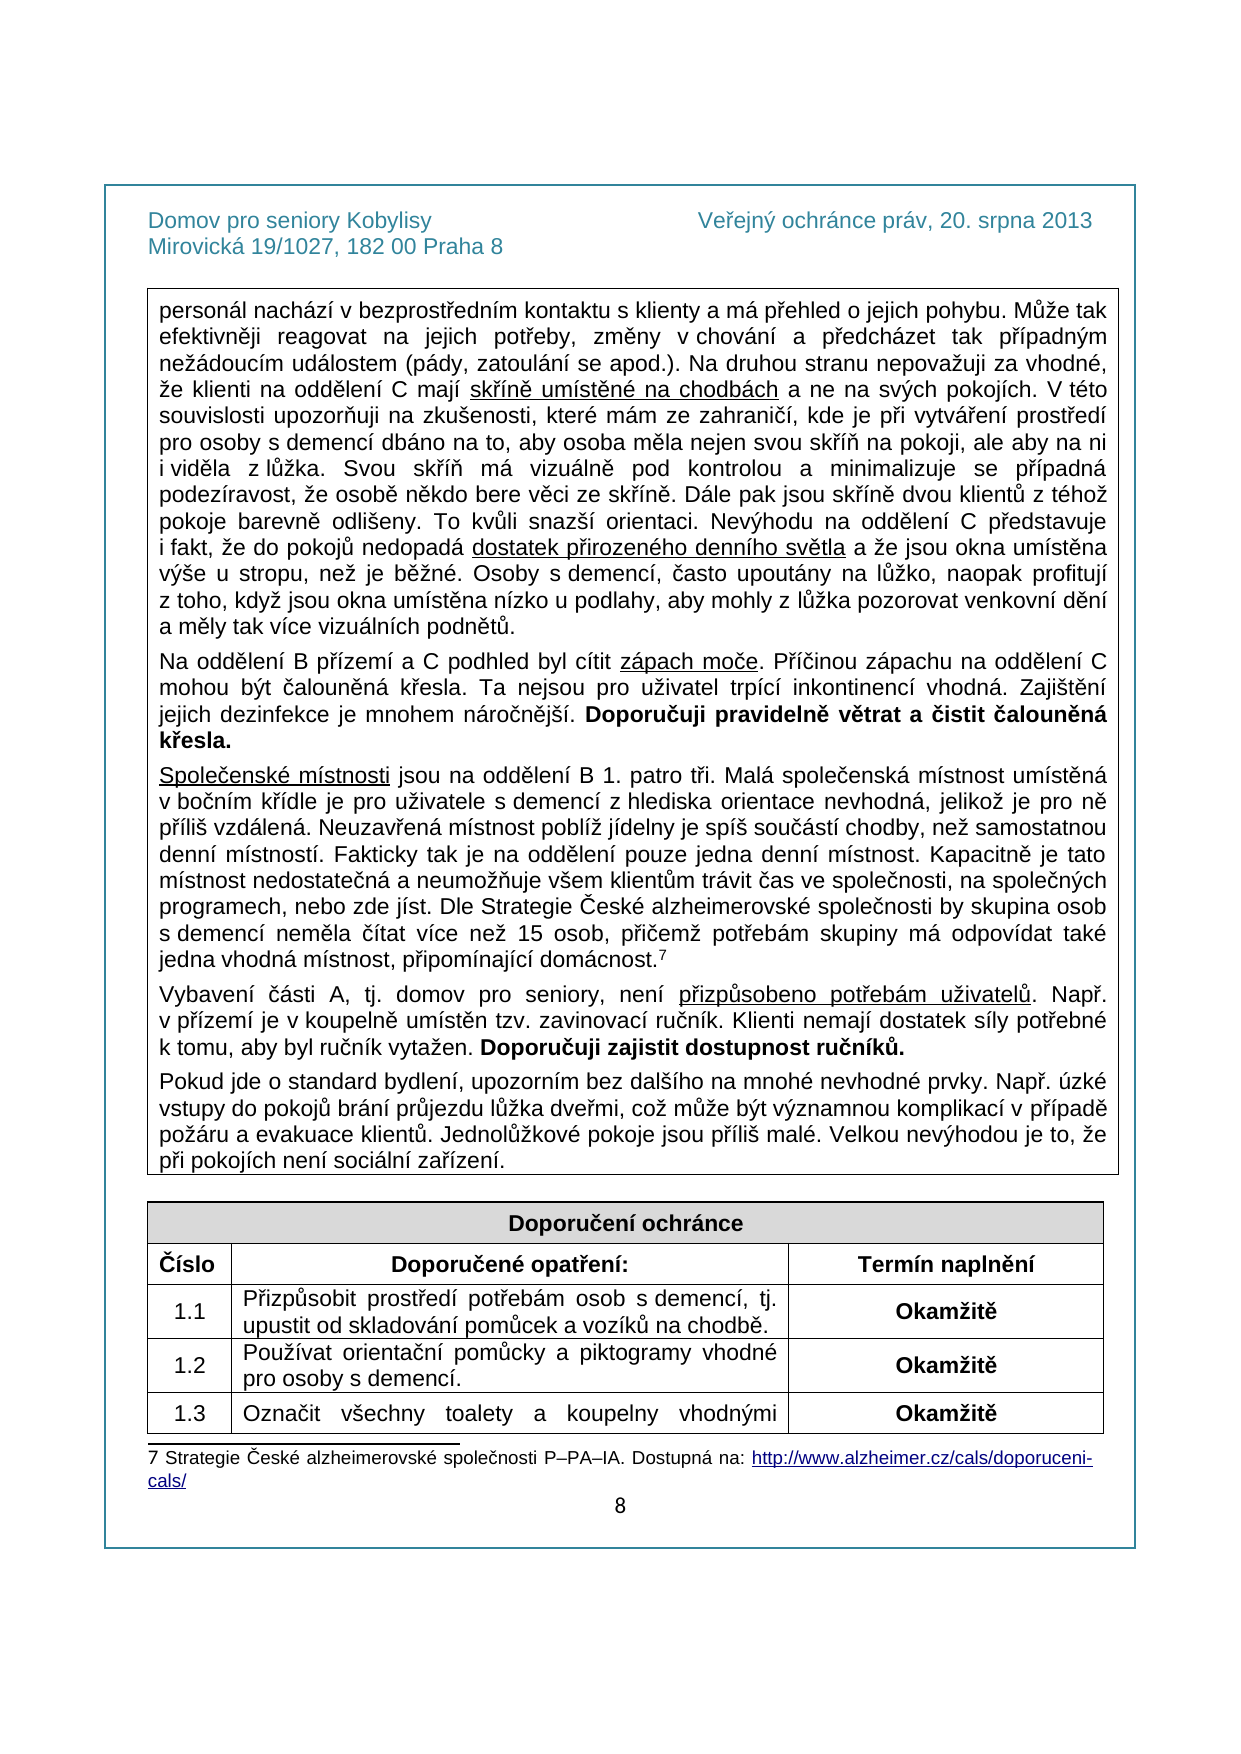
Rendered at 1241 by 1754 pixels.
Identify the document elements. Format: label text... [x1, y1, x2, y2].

table_cell Okamžitě [789, 1339, 1103, 1392]
table_header Doporučení ochránce [148, 1203, 1103, 1243]
table_cell Používat orientační pomůcky a piktogramy vhodné pro osoby s demencí. [232, 1339, 788, 1392]
table_cell 1.1 [148, 1285, 231, 1338]
table_cell Doporučené opatření: [232, 1244, 788, 1284]
table_cell Přizpůsobit prostředí potřebám osob s demencí, tj. upustit od skladování pomůcek a vozíků na chodbě. [232, 1285, 788, 1338]
table_cell Číslo [148, 1244, 231, 1284]
table_cell Označit všechny toalety a koupelny vhodnými [232, 1393, 788, 1433]
table_cell Okamžitě [789, 1393, 1103, 1433]
table_cell personál nachází v bezprostředním kontaktu s klienty a má přehled o jejich pohybu. Může tak efektivněji reagovat na jejich potřeby, změny v chování a předcházet tak případným nežádoucím událostem (pády, zatoulání se apod.). Na druhou stranu nepovažuji za vhodné, že klienti na oddělení C mají skříně umístěné na chodbách a ne na svých pokojích. V této souvislosti upozorňuji na zkušenosti, které mám ze zahraničí, kde je při vytváření prostředí pro osoby s demencí dbáno na to, aby osoba měla nejen svou skříň na pokoji, ale aby na ni i viděla z lůžka. Svou skříň má vizuálně pod kontrolou a minimalizuje se případná podezíravost, že osobě někdo bere věci ze skříně. Dále pak jsou skříně dvou klientů z téhož pokoje barevně odlišeny. To kvůli snazší orientaci. Nevýhodu na oddělení C představuje i fakt, že do pokojů nedopadá dostatek přirozeného denního světla a že jsou okna umístěna výše u stropu, než je běžné. Osoby s demencí, často upoutány na lůžko, naopak profitují z toho, když jsou okna umístěna nízko u podlahy, aby mohly z lůžka pozorovat venkovní dění a měly tak více vizuálních podnětů. Na oddělení B přízemí a C podhled byl cítit zápach moče. Příčinou zápachu na oddělení C mohou být čalouněná křesla. Ta nejsou pro uživatel trpící inkontinencí vhodná. Zajištění jejich dezinfekce je mnohem náročnější. Doporučuji pravidelně větrat a čistit čalouněná křesla. Společenské místnosti jsou na oddělení B 1. patro tři. Malá společenská místnost umístěná v bočním křídle je pro uživatele s demencí z hlediska orientace nevhodná, jelikož je pro ně příliš vzdálená. Neuzavřená místnost poblíž jídelny je spíš součástí chodby, než samostatnou denní místností. Fakticky tak je na oddělení pouze jedna denní místnost. Kapacitně je tato místnost nedostatečná a neumožňuje všem klientům trávit čas ve společnosti, na společných programech, nebo zde jíst. Dle Strategie České alzheimerovské společnosti by skupina osob s demencí neměla čítat více než 15 osob, přičemž potřebám skupiny má odpovídat také jedna vhodná místnost, připomínající domácnost. Vybavení části A, tj. domov pro seniory, není přizpůsobeno potřebám uživatelů. Např. v přízemí je v koupelně umístěn tzv. zavinovací ručník. Klienti nemají dostatek síly potřebné k tomu, aby byl ručník vytažen. Doporučuji zajistit dostupnost ručníků. Pokud jde o standard bydlení, upozorním bez dalšího na mnohé nevhodné prvky. Např. úzké vstupy do pokojů brání průjezdu lůžka dveřmi, což může být významnou komplikací v případě požáru a evakuace klientů. Jednolůžkové pokoje jsou příliš malé. Velkou nevýhodou je to, že při pokojích není sociální zařízení. [148, 289, 1118, 1173]
table_cell 1.3 [148, 1393, 231, 1433]
table_cell Termín naplnění [789, 1244, 1103, 1284]
table_cell 1.2 [148, 1339, 231, 1392]
table_cell Okamžitě [789, 1285, 1103, 1338]
